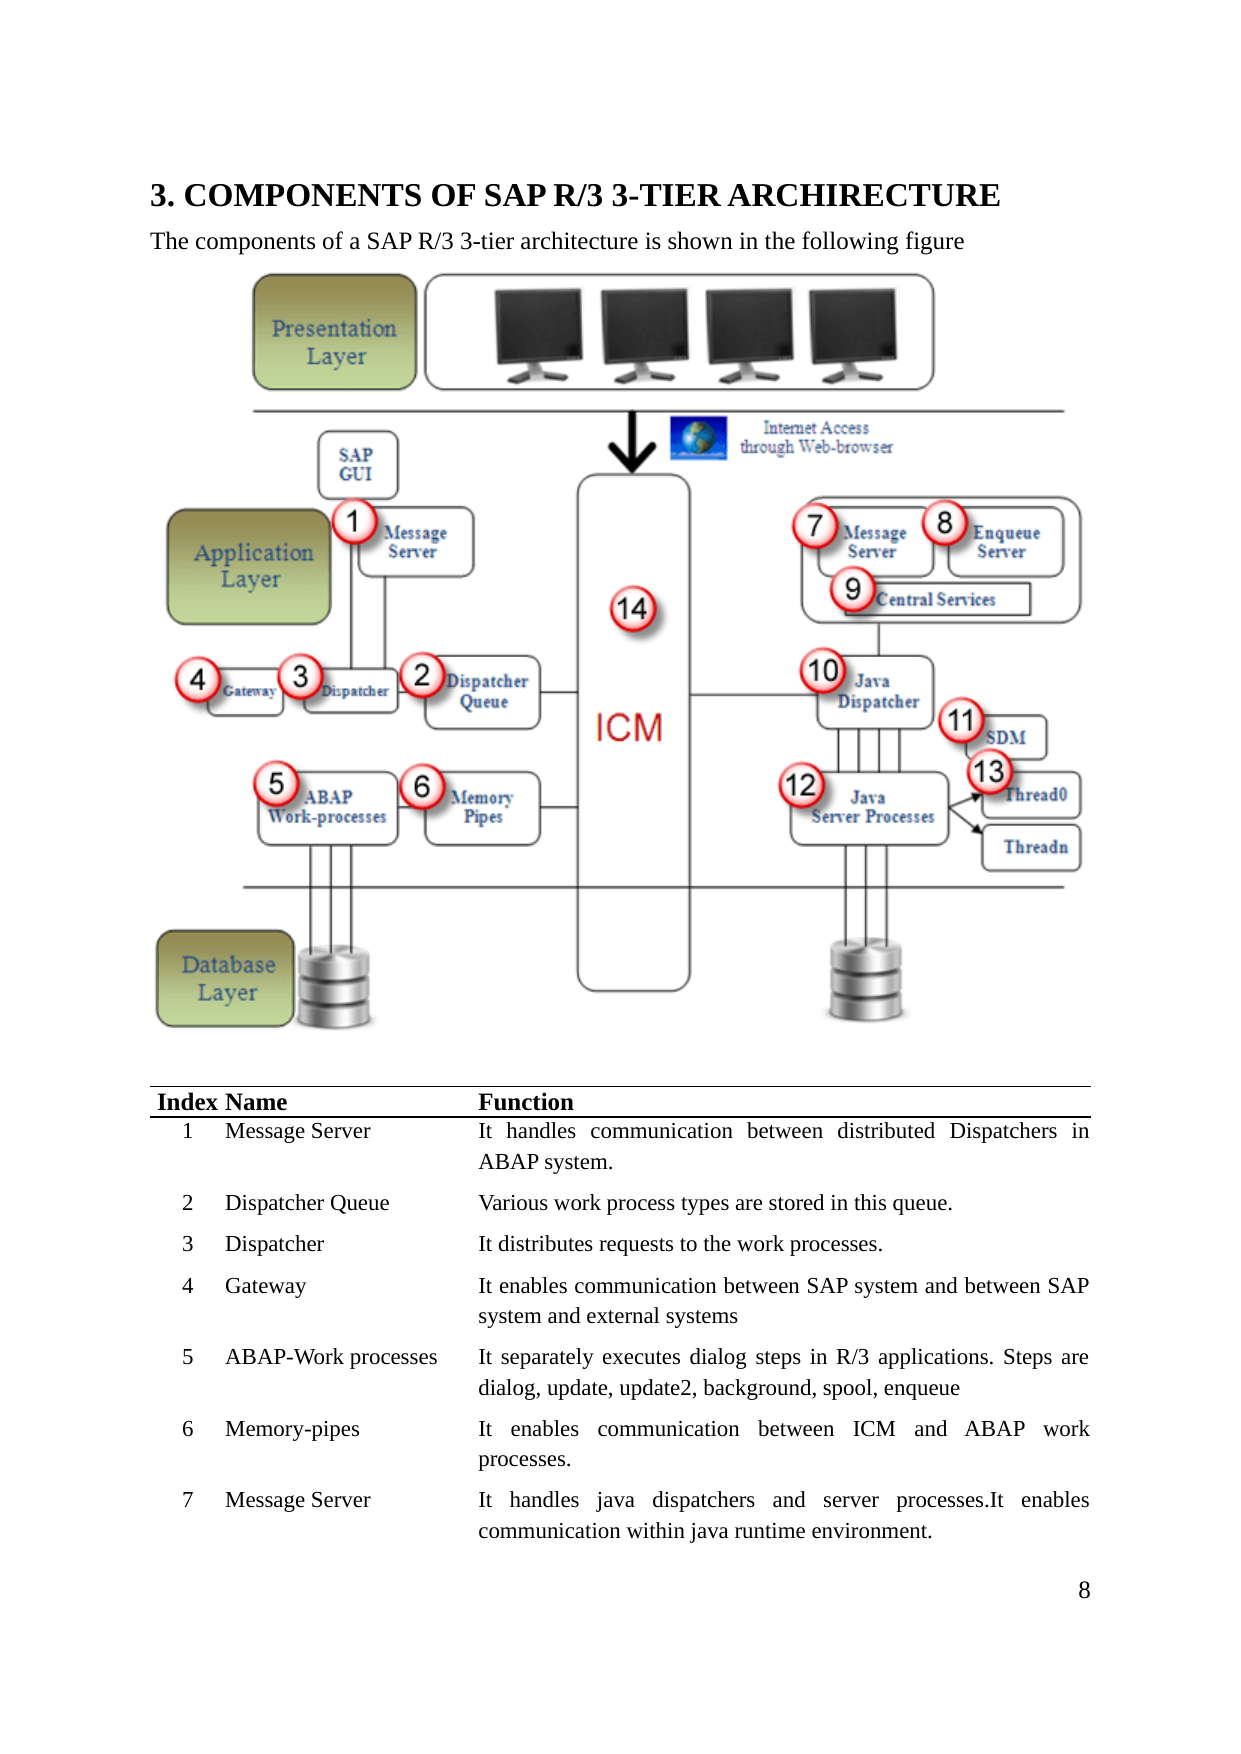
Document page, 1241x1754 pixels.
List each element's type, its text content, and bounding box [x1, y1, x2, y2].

table_cell It handles communication between distributed Dispatchers in ABAP system. [478, 1118, 1091, 1189]
subtitle 3. COMPONENTS OF SAP R/3 3-TIER ARCHIRECTURE [150, 176, 1091, 214]
table_cell 7 [150, 1486, 225, 1558]
table_cell 3 [150, 1230, 225, 1272]
table_cell Dispatcher Queue [225, 1189, 478, 1230]
table_cell 5 [150, 1343, 225, 1415]
table_cell It handles java dispatchers and server processes.It enables communication within java runtime environment. [478, 1486, 1091, 1558]
table_cell It enables communication between SAP system and between SAP system and external systems [478, 1272, 1091, 1343]
table_cell Message Server [225, 1486, 478, 1558]
table_cell Message Server [225, 1118, 478, 1189]
table_cell Gateway [225, 1272, 478, 1343]
table_cell It separately executes dialog steps in R/3 applications. Steps are dialog, update, update2, background, spool, enqueue [478, 1343, 1091, 1415]
table_header Name [225, 1087, 478, 1116]
table_header Function [478, 1087, 1091, 1116]
table_cell 1 [150, 1118, 225, 1189]
table_cell 4 [150, 1272, 225, 1343]
table_cell It distributes requests to the work processes. [478, 1230, 1091, 1272]
text The components of a SAP R/3 3-tier architecture is shown in the following figure [150, 226, 1091, 254]
table_cell Various work process types are stored in this queue. [478, 1189, 1091, 1230]
table_cell Memory-pipes [225, 1415, 478, 1486]
table_header Index [150, 1087, 225, 1116]
table_cell 6 [150, 1415, 225, 1486]
table_cell Dispatcher [225, 1230, 478, 1272]
table_cell ABAP-Work processes [225, 1343, 478, 1415]
picture [150, 268, 1091, 1034]
table_cell 2 [150, 1189, 225, 1230]
table_cell It enables communication between ICM and ABAP work processes. [478, 1415, 1091, 1486]
